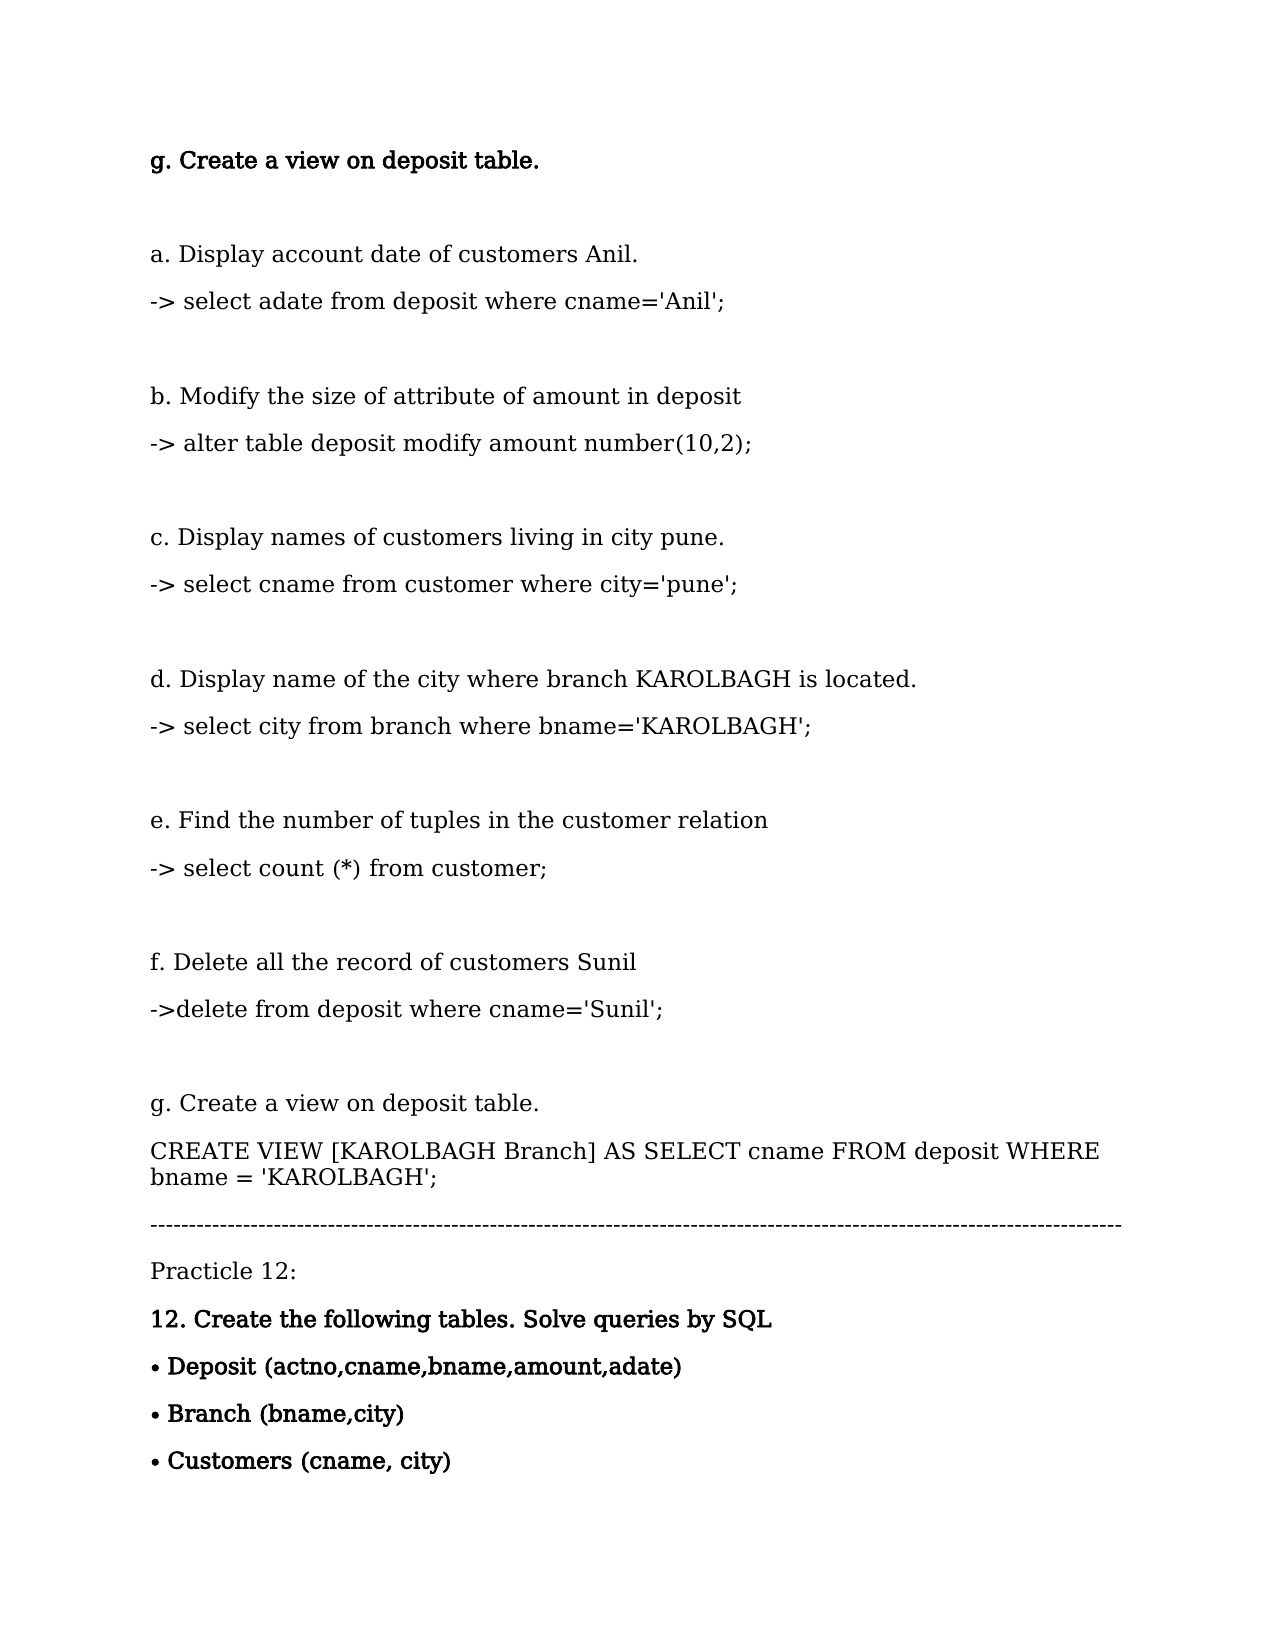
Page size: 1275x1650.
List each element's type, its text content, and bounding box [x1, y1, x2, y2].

text • Branch (bname,city) [150, 1403, 268, 1426]
text ->delete from deposit where cname='Sunil'; [150, 999, 1125, 1022]
text a. Display account date of customers Anil. [150, 244, 1125, 267]
text b. Modify the size of attribute of amount in deposit [150, 386, 1125, 409]
text ------------------------------------------------------------------------------------------------------------------------------ [150, 1214, 1125, 1237]
text 12. Create the following tables. Solve queries by SQL [150, 1309, 752, 1332]
text • Deposit (actno,cname,bname,amount,adate) [269, 1356, 677, 1379]
text CREATE VIEW [KAROLBAGH Branch] AS SELECT cname FROM deposit WHERE bname = 'KAROLBAGH'; [150, 1141, 1125, 1190]
text • Deposit (actno,cname,bname,amount,adate) [150, 1356, 271, 1379]
text f. Delete all the record of customers Sunil [150, 952, 1125, 975]
text 12. Create the following tables. Solve queries by SQL [749, 1309, 1125, 1332]
text e. Find the number of tuples in the customer relation [150, 811, 1125, 833]
text Practicle 12: [150, 1262, 1125, 1284]
text c. Display names of customers living in city pune. [150, 527, 1125, 550]
text -> select cname from customer where city='pune'; [150, 575, 1125, 598]
text g. Create a view on deposit table. [150, 1094, 1125, 1117]
text -> select adate from deposit where cname='Anil'; [150, 292, 1125, 314]
text • Branch (bname,city) [264, 1403, 1125, 1426]
text • Deposit (actno,cname,bname,amount,adate) [675, 1356, 1125, 1379]
text d. Display name of the city where branch KAROLBAGH is located. [150, 669, 1125, 692]
text -> select city from branch where bname='KAROLBAGH'; [150, 716, 1125, 739]
text g. Create a view on deposit table. [150, 150, 1125, 173]
text • Customers (cname, city) [150, 1450, 1125, 1473]
text -> alter table deposit modify amount number(10,2); [150, 433, 1125, 456]
text -> select count (*) from customer; [150, 858, 1125, 881]
